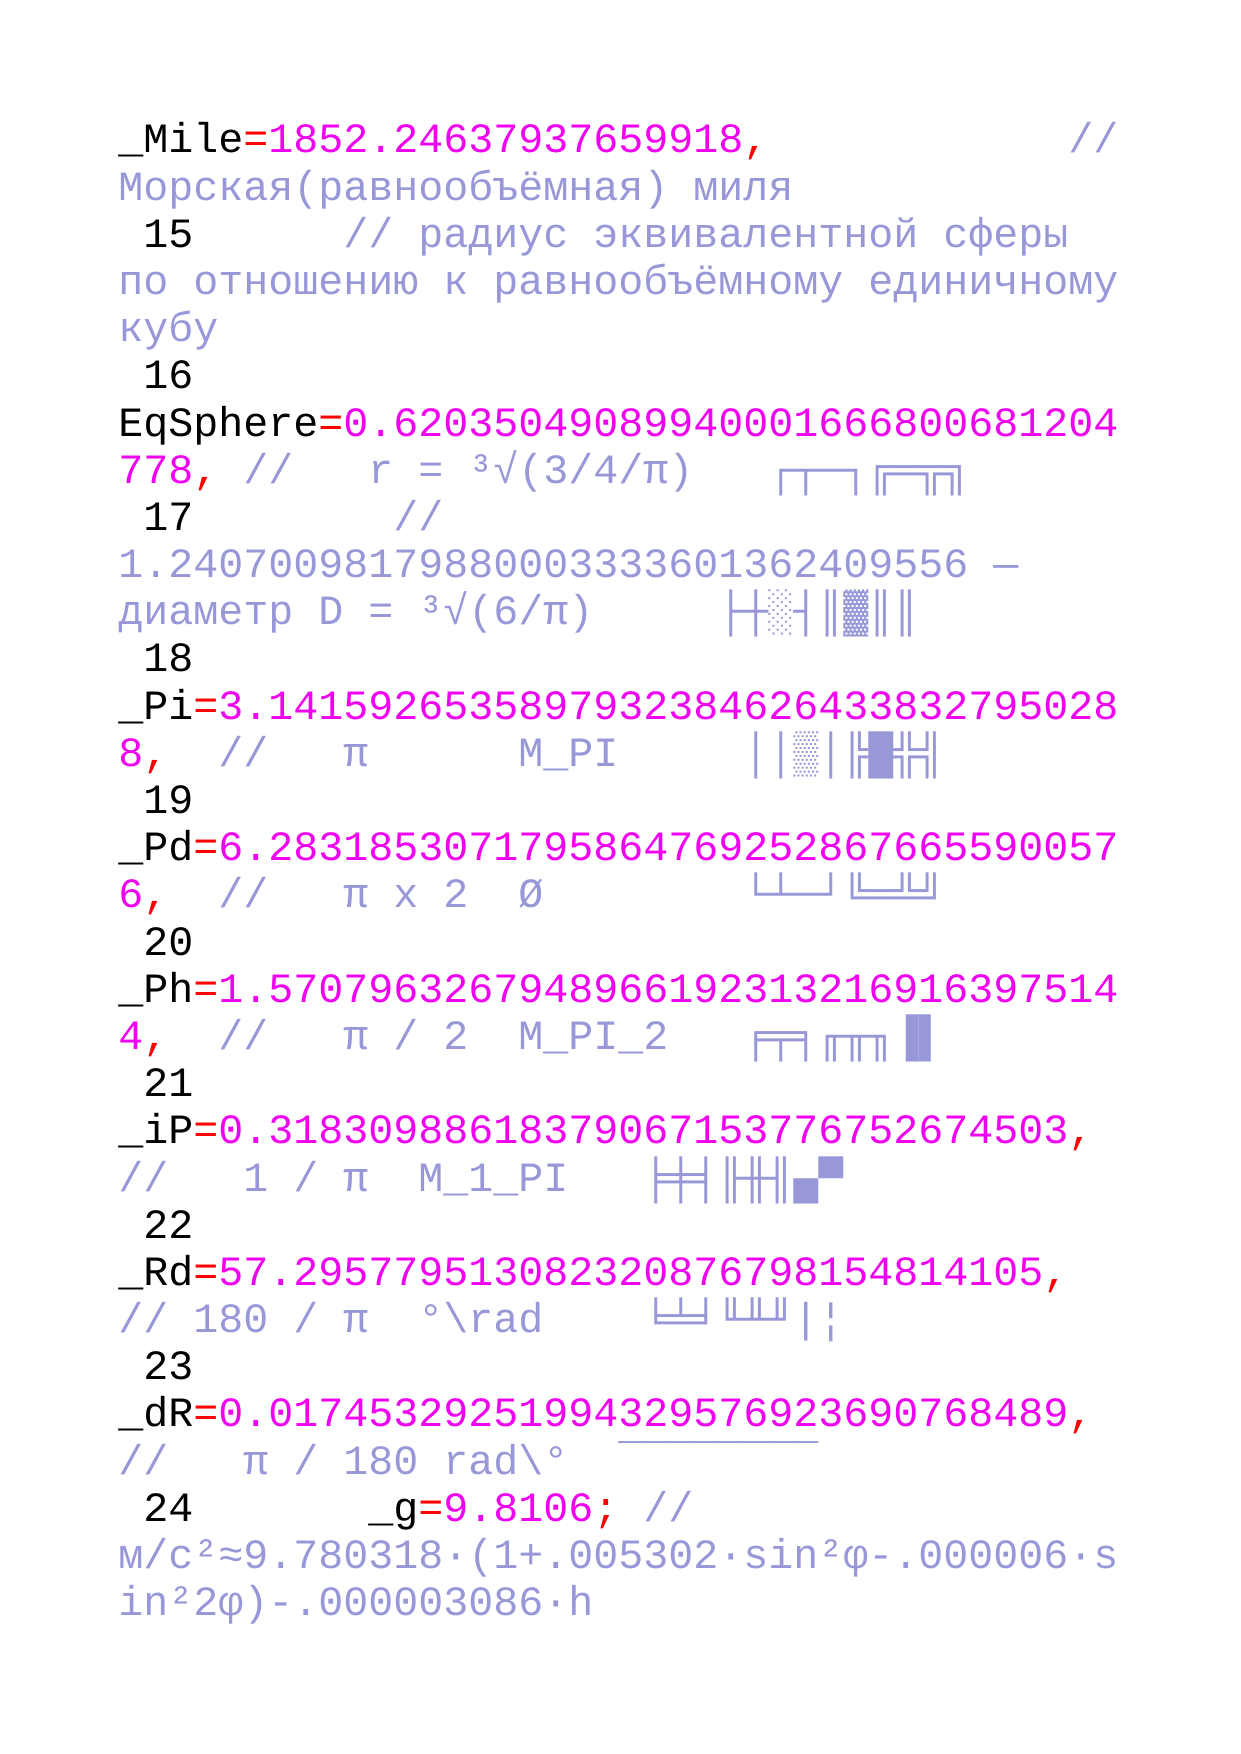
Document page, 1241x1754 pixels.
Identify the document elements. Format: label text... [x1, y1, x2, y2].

subtitle 17 // 1.24070098179880003333601362409556 — диаметр D = ³√(6/π) ├┼░┤║▓║║ [118, 496, 1122, 637]
subtitle 18 _Pi=3.14159265358979323846264338327950288, // π M_PI ││▒│╠█╬╣ [118, 637, 1122, 779]
subtitle _Mile=1852.24637937659918, // Морская(равнообъёмная) миля [118, 118, 1122, 212]
subtitle 20 _Ph=1.57079632679489661923132169163975144, // π / 2 M_PI_2 ╒╤╕╓╥╖▐▌ [118, 920, 1122, 1062]
subtitle 23 _dR=0.01745329251994329576923690768489, // π / 180 rad\° ¯¯¯¯¯¯¯¯ [118, 1345, 1122, 1487]
subtitle 15 // радиус эквивалентной сферы по отношению к равнообъёмному единичному кубу [118, 212, 1122, 354]
subtitle 24 _g=9.8106; // м/с²≈9.780318·(1+.005302·sin²φ-.000006·sin²2φ)-.000003086·h [118, 1487, 1122, 1628]
subtitle 21 _iP=0.31830988618379067153776752674503, // 1 / π M_1_PI ╞╪╡╟╫╢▄▀ [118, 1062, 1122, 1203]
subtitle 19 _Pd=6.28318530717958647692528676655900576, // π x 2 Ø └┴─┘╚═╩╝ [118, 779, 1122, 920]
subtitle 22 _Rd=57.295779513082320876798154814105, // 180 / π °\rad ╘╧╛╙╨╜|¦ [118, 1203, 1122, 1345]
subtitle 16 EqSphere=0.62035049089940001666800681204778, // r = ³√(3/4/π) ┌┬─┐╔═╦╗ [118, 354, 1122, 496]
